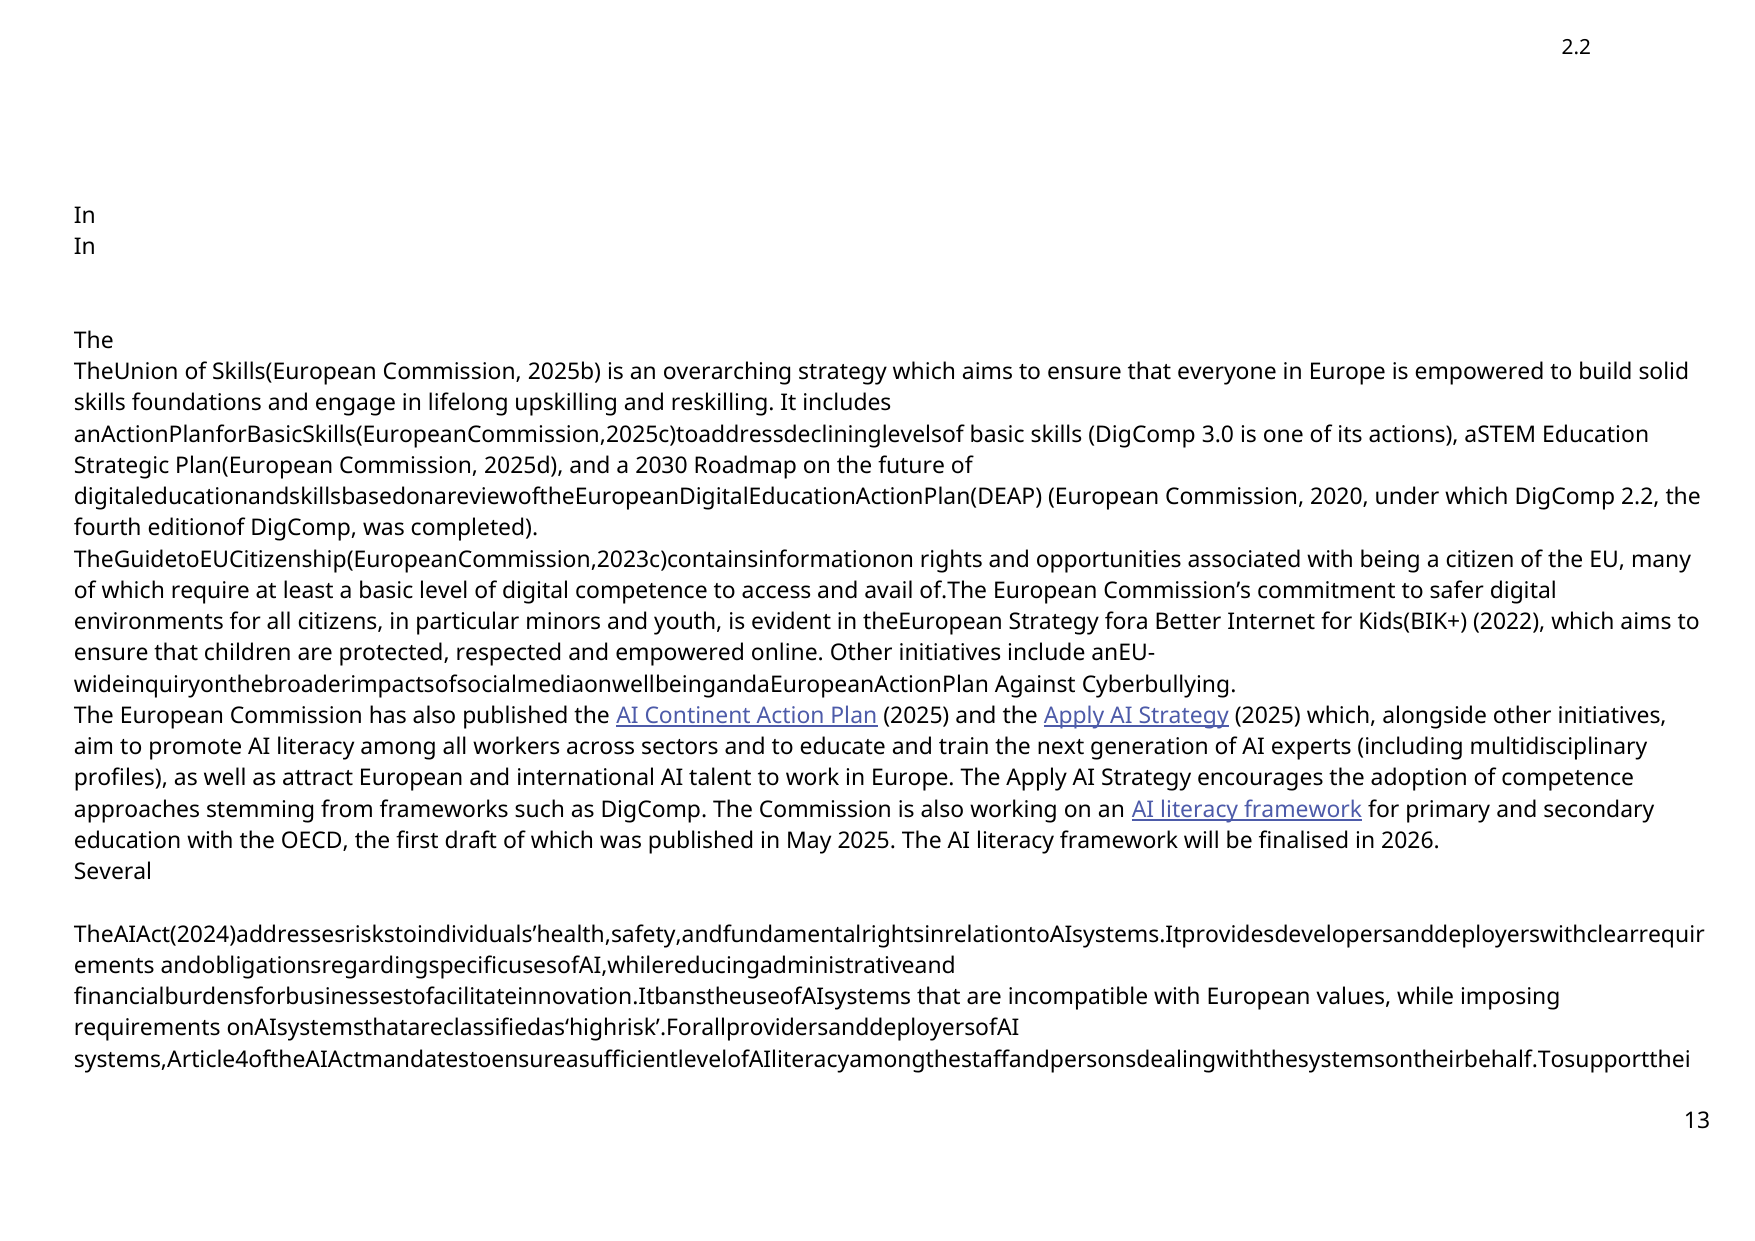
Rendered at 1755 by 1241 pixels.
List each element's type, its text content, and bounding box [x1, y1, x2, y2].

text The [74, 324, 1710, 355]
text In [74, 199, 1710, 230]
text TheUnion of Skills(European Commission, 2025b) is an overarching strategy which aims to ensure that everyone in Europe is empowered to build solid skills foundations and engage in lifelong upskilling and reskilling. It includes anActionPlanforBasicSkills(EuropeanCommission,2025c)toaddressdeclininglevelsof basic skills (DigComp 3.0 is one of its actions), aSTEM Education Strategic Plan(European Commission, 2025d), and a 2030 Roadmap on the future of digitaleducationandskillsbasedonareviewoftheEuropeanDigitalEducationActionPlan(DEAP) (European Commission, 2020, under which DigComp 2.2, the fourth editionof DigComp, was completed). [74, 355, 1710, 543]
text The European Commission has also published the AI Continent Action Plan (2025) and the Apply AI Strategy (2025) which, alongside other initiatives, aim to promote AI literacy among all workers across sectors and to educate and train the next generation of AI experts (including multidisciplinary profiles), as well as attract European and international AI talent to work in Europe. The Apply AI Strategy encourages the adoption of competence approaches stemming from frameworks such as DigComp. The Commission is also working on an AI literacy framework for primary and secondary education with the OECD, the first draft of which was published in May 2025. The AI literacy framework will be finalised in 2026. [74, 699, 1710, 855]
text Several [74, 855, 1710, 886]
text In [74, 230, 1710, 261]
text TheGuidetoEUCitizenship(EuropeanCommission,2023c)containsinformationon rights and opportunities associated with being a citizen of the EU, many of which require at least a basic level of digital competence to access and avail of.The European Commission’s commitment to safer digital environments for all citizens, in particular minors and youth, is evident in theEuropean Strategy fora Better Internet for Kids(BIK+) (2022), which aims to ensure that children are protected, respected and empowered online. Other initiatives include anEU-wideinquiryonthebroaderimpactsofsocialmediaonwellbeingandaEuropeanActionPlan Against Cyberbullying. [74, 543, 1710, 699]
text TheAIAct(2024)addressesriskstoindividuals’health,safety,andfundamentalrightsinrelationtoAIsystems.Itprovidesdevelopersanddeployerswithclearrequirements andobligationsregardingspecificusesofAI,whilereducingadministrativeand financialburdensforbusinessestofacilitateinnovation.ItbanstheuseofAIsystems that are incompatible with European values, while imposing requirements onAIsystemsthatareclassifiedas‘highrisk’.ForallprovidersanddeployersofAI systems,Article4oftheAIActmandatestoensureasufficientlevelofAIliteracyamongthestaffandpersonsdealingwiththesystemsontheirbehalf.Tosupportthei [74, 918, 1710, 1074]
